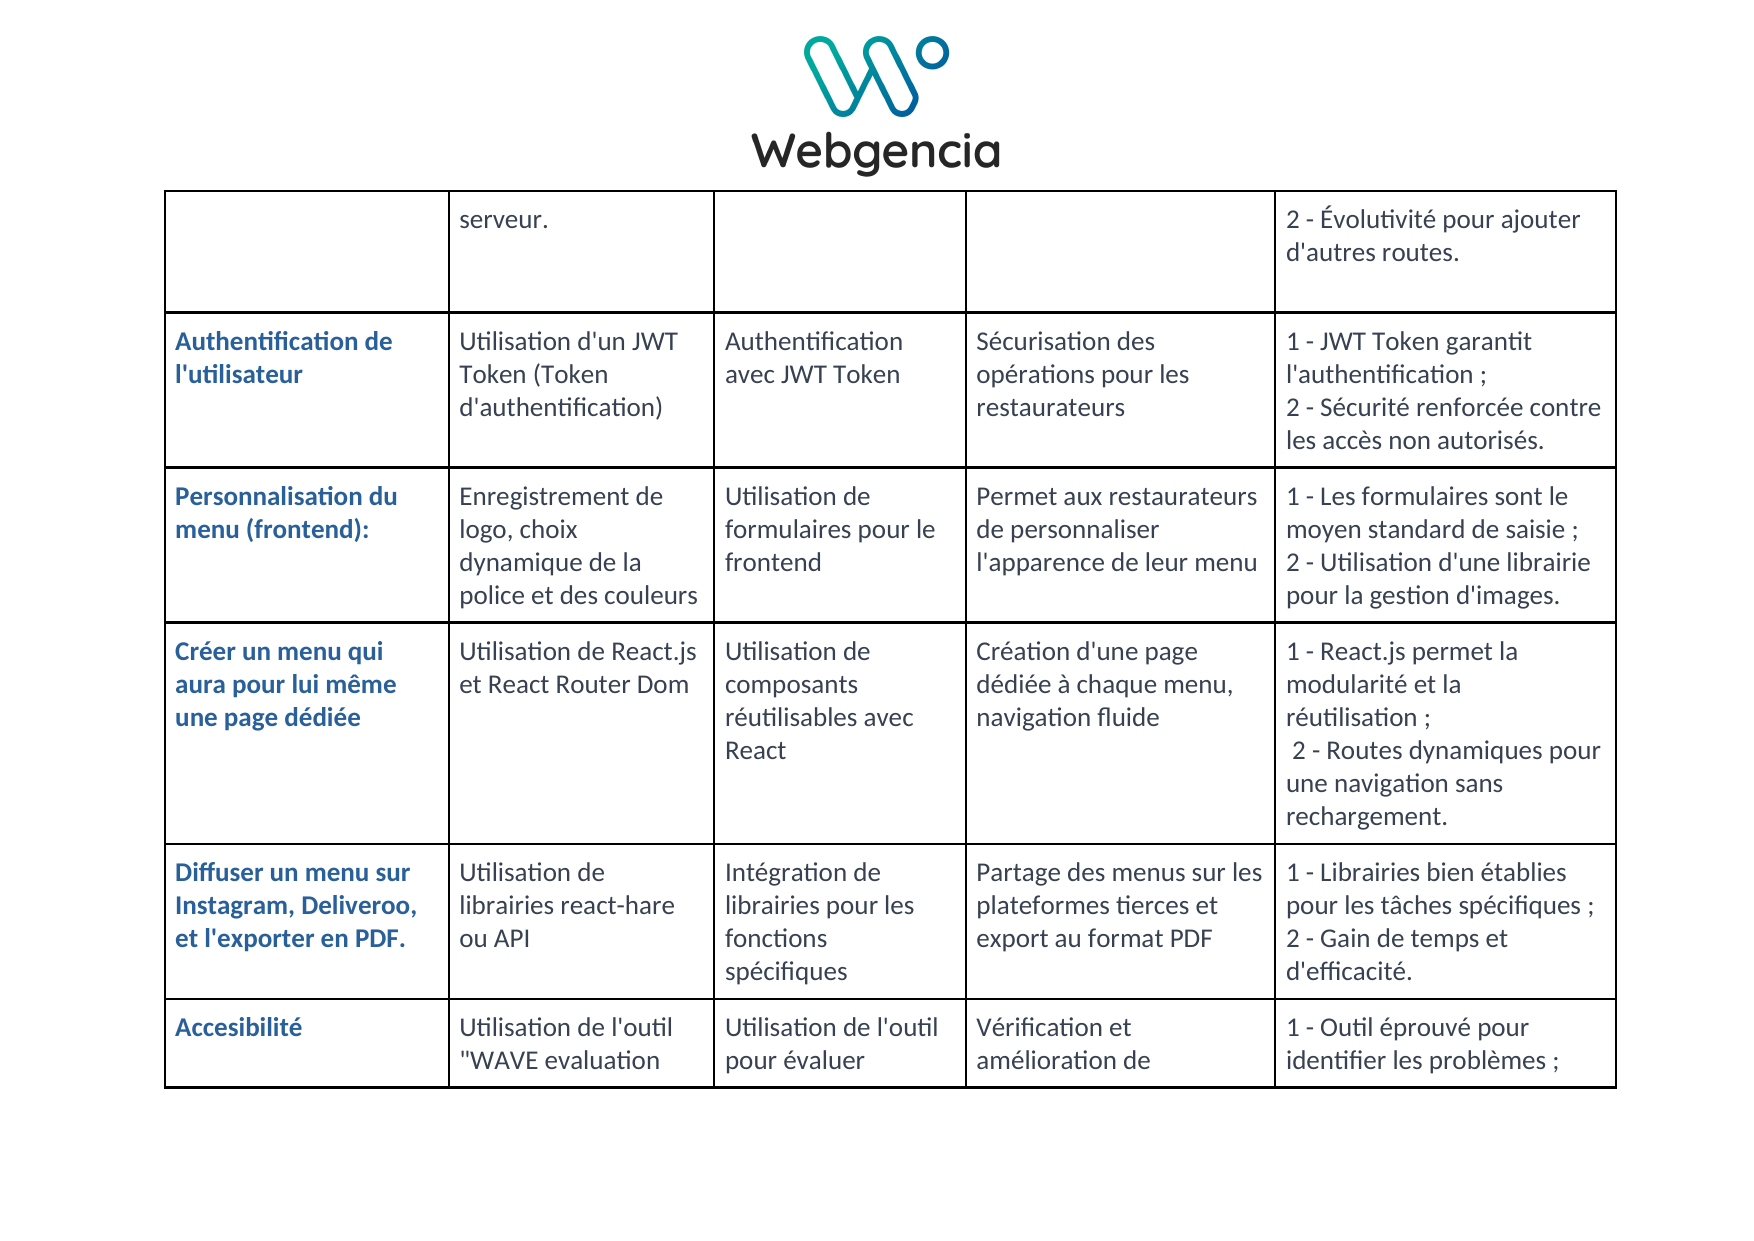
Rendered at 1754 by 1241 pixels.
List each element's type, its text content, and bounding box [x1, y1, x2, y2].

table_cell Utilisation de React.js et React Router Dom [450, 624, 713, 842]
table_cell 1 - Les formulaires sont le moyen standard de saisie ; 2 - Utilisation d'une librairie pour la gestion d'images. [1276, 469, 1615, 621]
table_cell serveur. [450, 192, 713, 311]
table_cell Utilisation de composants réutilisables avec React [715, 624, 965, 842]
table_cell Utilisation d'un JWT Token (Token d'authentification) [450, 314, 713, 466]
table_cell 2 - Évolutivité pour ajouter d'autres routes. [1276, 192, 1615, 311]
table_cell Utilisation de formulaires pour le frontend [715, 469, 965, 621]
table_cell [967, 192, 1274, 311]
table_cell Personnalisation du menu (frontend): [166, 469, 448, 621]
table_cell [166, 192, 448, 311]
table_cell 1 - React.js permet la modularité et la réutilisation ; 2 - Routes dynamiques pour une navigation sans rechargement. [1276, 624, 1615, 842]
table_cell Créer un menu qui aura pour lui même une page dédiée [166, 624, 448, 842]
table_cell Diffuser un menu sur Instagram, Deliveroo, et l'exporter en PDF. [166, 845, 448, 997]
table_cell [715, 192, 965, 311]
table_cell Authentification de l'utilisateur [166, 314, 448, 466]
table_cell Intégration de librairies pour les fonctions spécifiques [715, 845, 965, 997]
table_cell Vérification et amélioration de [967, 1000, 1274, 1086]
table_cell Utilisation de librairies react-hare ou API [450, 845, 713, 997]
table_cell 1 - Outil éprouvé pour identifier les problèmes ; [1276, 1000, 1615, 1086]
table_cell Partage des menus sur les plateformes tierces et export au format PDF [967, 845, 1274, 997]
table_cell Création d'une page dédiée à chaque menu, navigation fluide [967, 624, 1274, 842]
table_cell Utilisation de l'outil pour évaluer [715, 1000, 965, 1086]
table_cell 1 - Librairies bien établies pour les tâches spécifiques ; 2 - Gain de temps et d'efficacité. [1276, 845, 1615, 997]
table_cell Sécurisation des opérations pour les restaurateurs [967, 314, 1274, 466]
picture [710, 23, 1035, 190]
table_cell Permet aux restaurateurs de personnaliser l'apparence de leur menu [967, 469, 1274, 621]
table_cell Authentification avec JWT Token [715, 314, 965, 466]
table_cell Enregistrement de logo, choix dynamique de la police et des couleurs [450, 469, 713, 621]
table_cell Accesibilité [166, 1000, 448, 1086]
table_cell 1 - JWT Token garantit l'authentification ; 2 - Sécurité renforcée contre les accès non autorisés. [1276, 314, 1615, 466]
table_cell Utilisation de l'outil "WAVE evaluation [450, 1000, 713, 1086]
